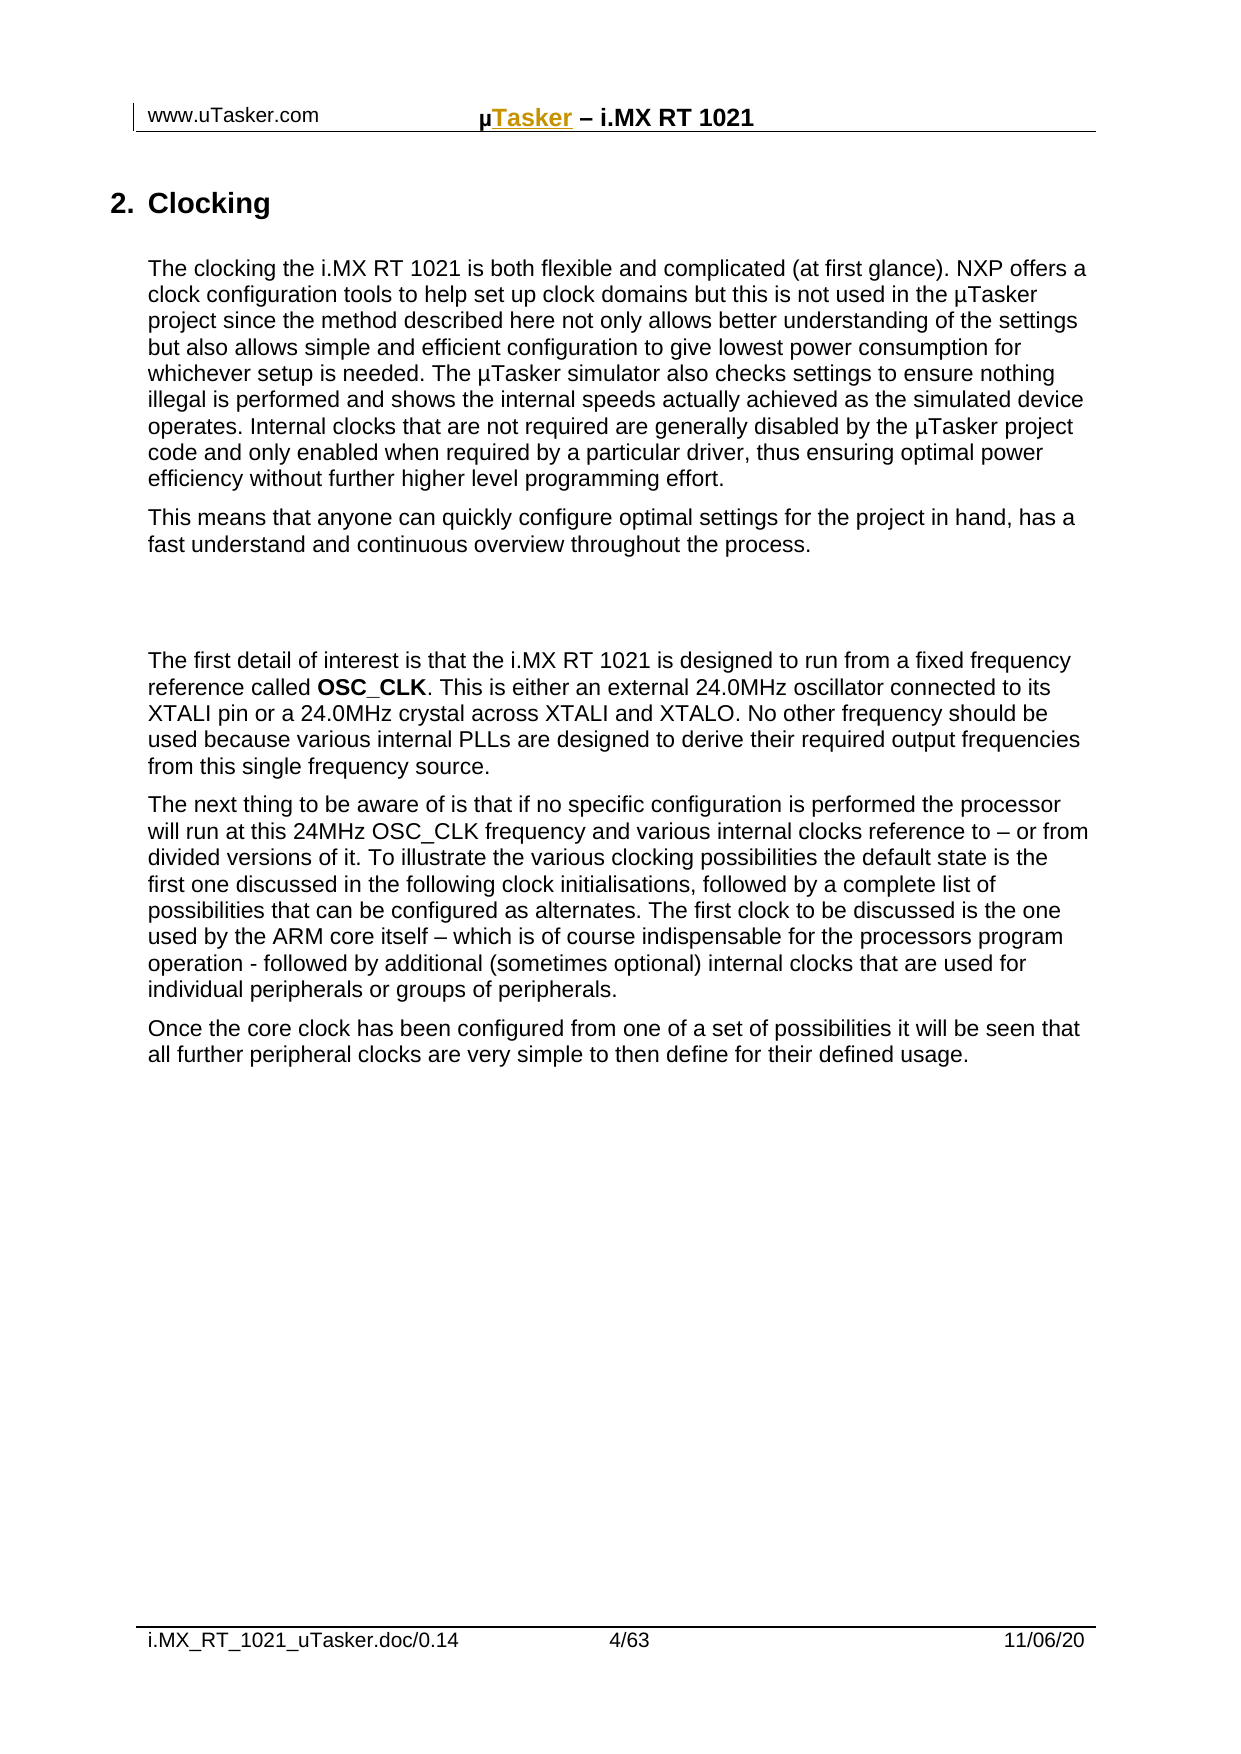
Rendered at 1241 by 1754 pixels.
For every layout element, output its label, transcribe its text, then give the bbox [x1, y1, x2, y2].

text This means that anyone can quickly configure optimal settings for the project in hand, has a fast understand and continuous overview throughout the process. [148, 504, 1093, 557]
text Once the core clock has been configured from one of a set of possibilities it will be seen that all further peripheral clocks are very simple to then define for their defined usage. [148, 1015, 1093, 1067]
subtitle Clocking [110, 186, 1093, 219]
text The next thing to be aware of is that if no specific configuration is performed the processor will run at this 24MHz OSC_CLK frequency and various internal clocks reference to – or from divided versions of it. To illustrate the various clocking possibilities the default state is the first one discussed in the following clock initialisations, followed by a complete list of possibilities that can be configured as alternates. The first clock to be discussed is the one used by the ARM core itself – which is of course indispensable for the processors program operation - followed by additional (sometimes optional) internal clocks that are used for individual peripherals or groups of peripherals. [148, 791, 1093, 1002]
text The first detail of interest is that the i.MX RT 1021 is designed to run from a fixed frequency reference called OSC_CLK. This is either an external 24.0MHz oscillator connected to its XTALI pin or a 24.0MHz crystal across XTALI and XTALO. No other frequency should be used because various internal PLLs are designed to derive their required output frequencies from this single frequency source. [148, 647, 1093, 779]
text The clocking the i.MX RT 1021 is both flexible and complicated (at first glance). NXP offers a clock configuration tools to help set up clock domains but this is not used in the µTasker project since the method described here not only allows better understanding of the settings but also allows simple and efficient configuration to give lowest power consumption for whichever setup is needed. The µTasker simulator also checks settings to ensure nothing illegal is performed and shows the internal speeds actually achieved as the simulated device operates. Internal clocks that are not required are generally disabled by the µTasker project code and only enabled when required by a particular driver, thus ensuring optimal power efficiency without further higher level programming effort. [148, 254, 1093, 492]
